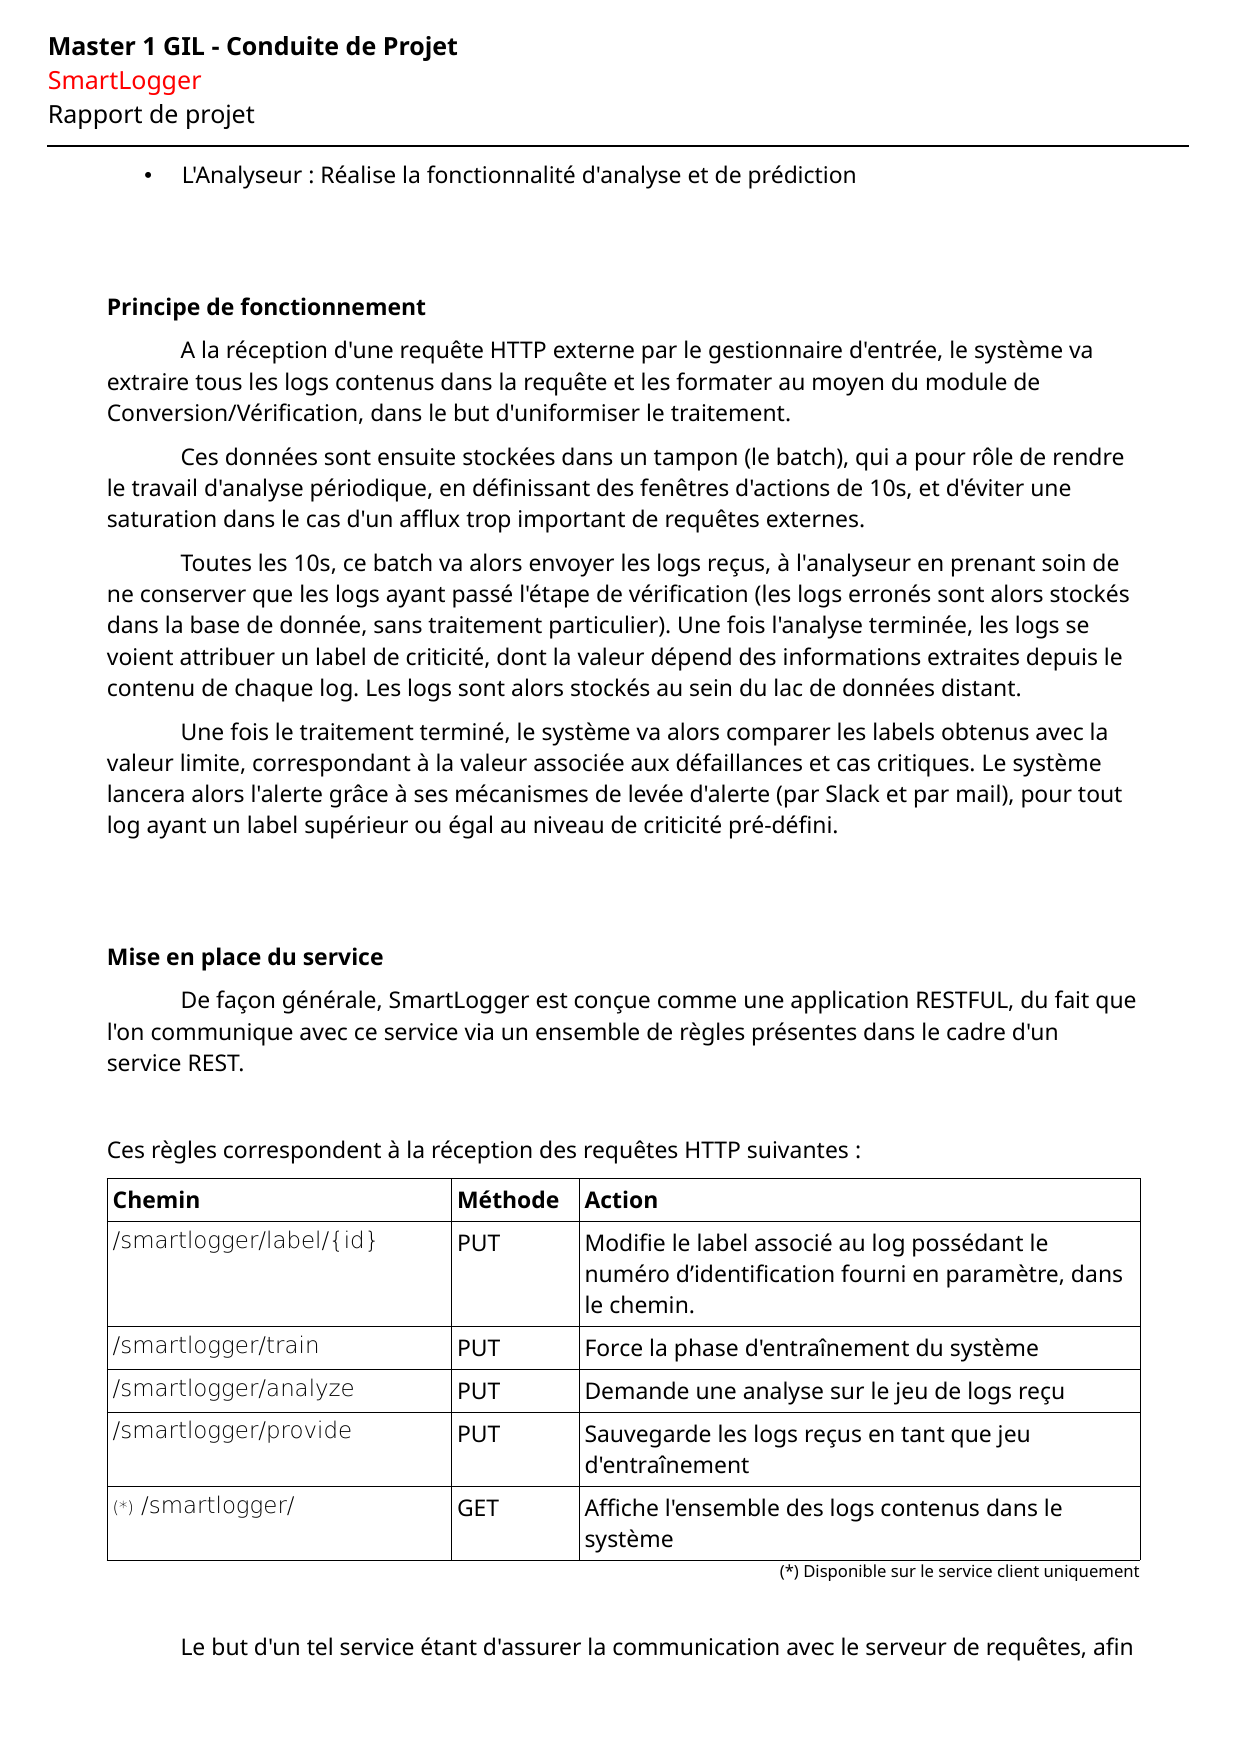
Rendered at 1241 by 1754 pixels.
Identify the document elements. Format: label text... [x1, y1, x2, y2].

table_cell Demande une analyse sur le jeu de logs reçu [580, 1370, 1140, 1412]
table_cell PUT [452, 1222, 579, 1326]
text Ces règles correspondent à la réception des requêtes HTTP suivantes : [107, 1134, 1140, 1166]
table_cell Modifie le label associé au log possédant le numéro d’identification fourni en paramètre, dans le chemin. [580, 1222, 1140, 1326]
table_cell PUT [452, 1327, 579, 1369]
table_cell (*) /smartlogger/ [108, 1487, 451, 1560]
table_cell PUT [452, 1370, 579, 1412]
text Le but d'un tel service étant d'assurer la communication avec le serveur de requêtes, afin [107, 1631, 1140, 1662]
table_cell /smartlogger/provide [108, 1413, 451, 1486]
text (*) Disponible sur le service client uniquement [107, 1561, 1140, 1583]
table_cell /smartlogger/label/{id} [108, 1222, 451, 1326]
table_cell Force la phase d'entraînement du système [580, 1327, 1140, 1369]
list L'Analyseur : Réalise la fonctionnalité d'analyse et de prédiction [144, 159, 1140, 191]
text A la réception d'une requête HTTP externe par le gestionnaire d'entrée, le système va extraire tous les logs contenus dans la requête et les formater au moyen du module de Conversion/Vérification, dans le but d'uniformiser le traitement. [107, 334, 1140, 428]
table_cell Sauvegarde les logs reçus en tant que jeu d'entraînement [580, 1413, 1140, 1486]
table_cell GET [452, 1487, 579, 1560]
text Toutes les 10s, ce batch va alors envoyer les logs reçus, à l'analyseur en prenant soin de ne conserver que les logs ayant passé l'étape de vérification (les logs erronés sont alors stockés dans la base de donnée, sans traitement particulier). Une fois l'analyse terminée, les logs se voient attribuer un label de criticité, dont la valeur dépend des informations extraites depuis le contenu de chaque log. Les logs sont alors stockés au sein du lac de données distant. [107, 547, 1140, 703]
text Principe de fonctionnement [107, 291, 1140, 322]
table_cell /smartlogger/analyze [108, 1370, 451, 1412]
text Une fois le traitement terminé, le système va alors comparer les labels obtenus avec la valeur limite, correspondant à la valeur associée aux défaillances et cas critiques. Le système lancera alors l'alerte grâce à ses mécanismes de levée d'alerte (par Slack et par mail), pour tout log ayant un label supérieur ou égal au niveau de criticité pré-défini. [107, 716, 1140, 841]
table_cell /smartlogger/train [108, 1327, 451, 1369]
text De façon générale, SmartLogger est conçue comme une application RESTFUL, du fait que l'on communique avec ce service via un ensemble de règles présentes dans le cadre d'un service REST. [107, 984, 1140, 1078]
text Mise en place du service [107, 941, 1140, 972]
table_cell PUT [452, 1413, 579, 1486]
table_header Action [580, 1179, 1140, 1221]
table_header Méthode [452, 1179, 579, 1221]
text Ces données sont ensuite stockées dans un tampon (le batch), qui a pour rôle de rendre le travail d'analyse périodique, en définissant des fenêtres d'actions de 10s, et d'éviter une saturation dans le cas d'un afflux trop important de requêtes externes. [107, 441, 1140, 534]
table_header Chemin [108, 1179, 451, 1221]
table_cell Affiche l'ensemble des logs contenus dans le système [580, 1487, 1140, 1560]
